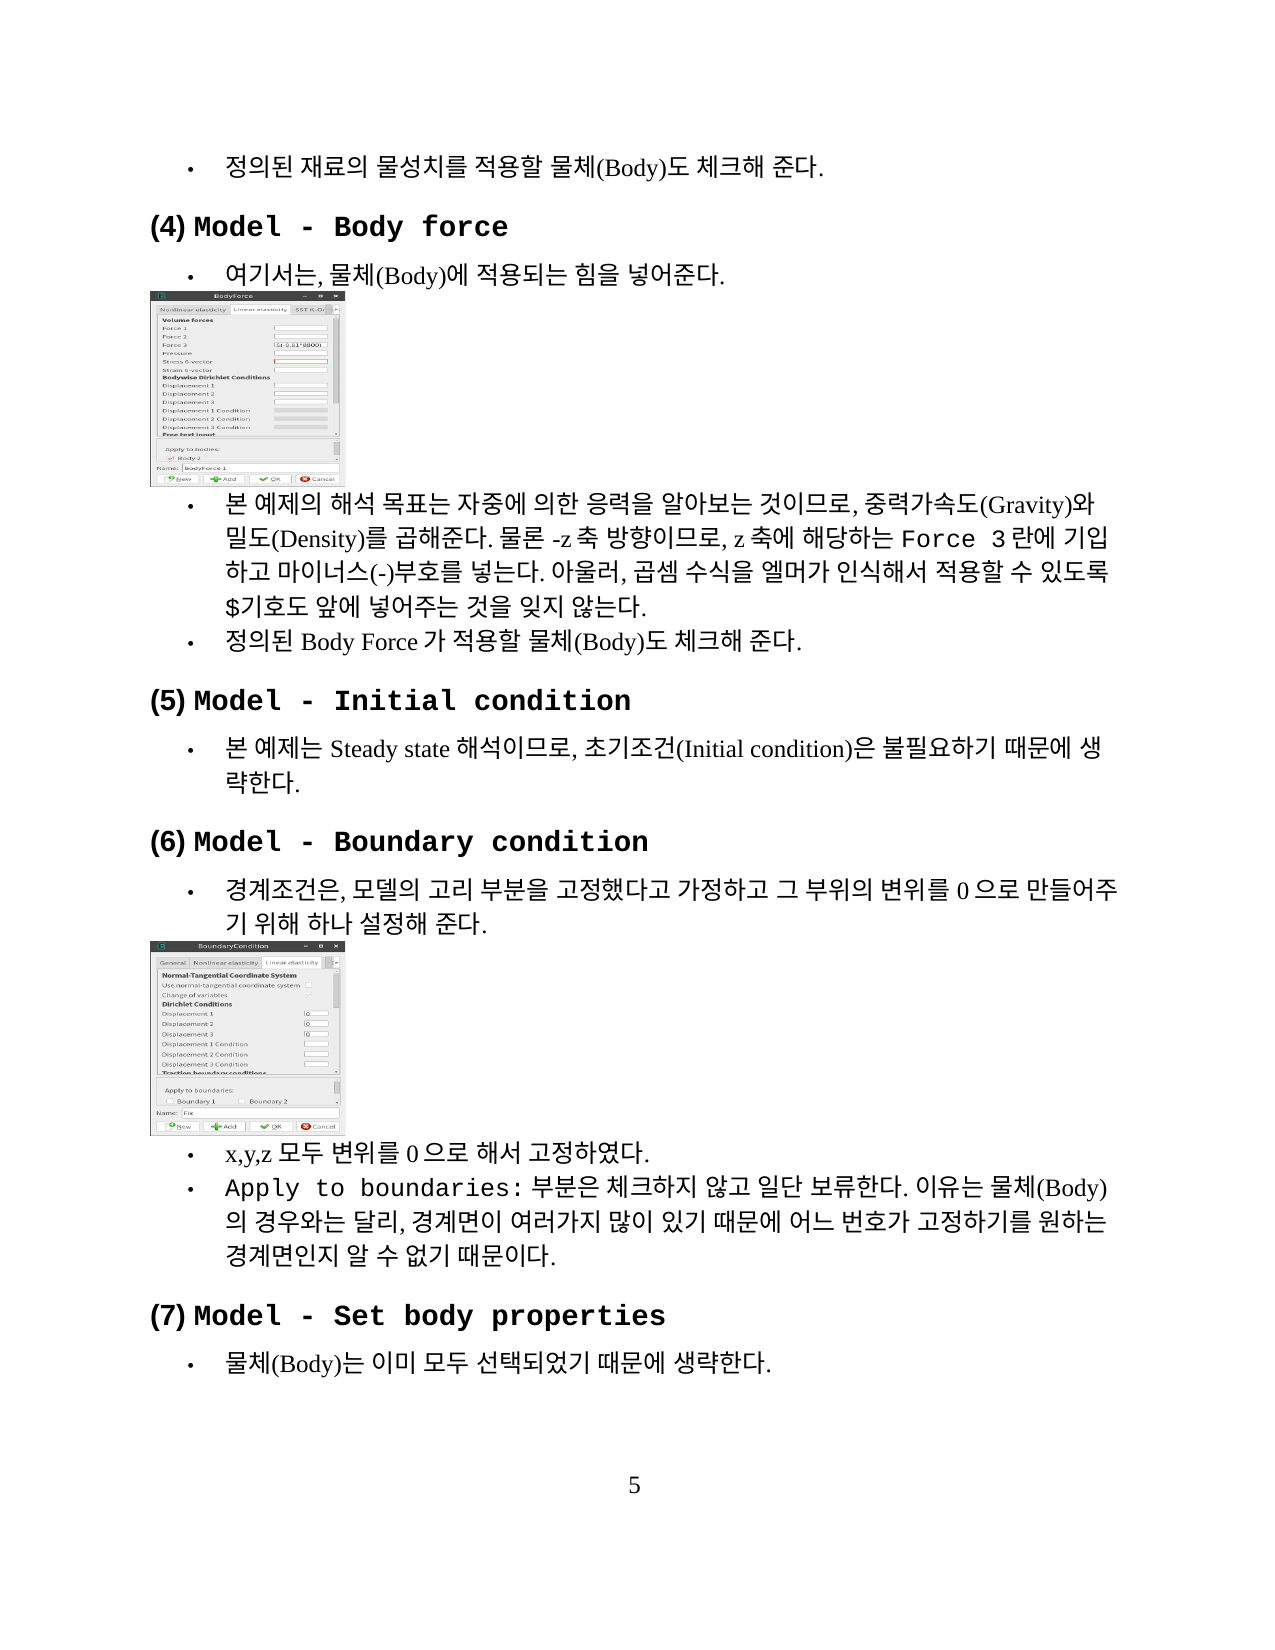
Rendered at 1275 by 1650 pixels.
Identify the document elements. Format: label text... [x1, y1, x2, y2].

list 여기서는, 물체(Body)에 적용되는 힘을 넣어준다. [187, 258, 1125, 292]
list x,y,z 모두 변위를 0으로 해서 고정하였다. [187, 1136, 1125, 1170]
subtitle (6) Model - Boundary condition [150, 824, 1125, 860]
picture [150, 291, 345, 487]
list 물체(Body)는 이미 모두 선택되었기 때문에 생략한다. [187, 1346, 1125, 1380]
list 정의된 재료의 물성치를 적용할 물체(Body)도 체크해 준다. [187, 150, 1125, 184]
list 본 예제는 Steady state 해석이므로, 초기조건(Initial condition)은 불필요하기 때문에 생략한다. [187, 731, 1125, 799]
list 경계조건은, 모델의 고리 부분을 고정했다고 가정하고 그 부위의 변위를 0으로 만들어주기 위해 하나 설정해 준다. [187, 873, 1125, 941]
list 본 예제의 해석 목표는 자중에 의한 응력을 알아보는 것이므로, 중력가속도(Gravity)와 밀도(Density)를 곱해준다. 물론 -z축 방향이므로, z축에 해당하는 Force 3란에 기입하고 마이너스(-)부호를 넣는다. 아울러, 곱셈 수식을 엘머가 인식해서 적용할 수 있도록 $기호도 앞에 넣어주는 것을 잊지 않는다. [187, 487, 1125, 623]
subtitle (7) Model - Set body properties [150, 1297, 1125, 1334]
list 정의된 Body Force가 적용할 물체(Body)도 체크해 준다. [187, 623, 1125, 657]
subtitle (5) Model - Initial condition [150, 682, 1125, 719]
subtitle (4) Model - Body force [150, 209, 1125, 245]
picture [150, 941, 345, 1136]
list Apply to boundaries: 부분은 체크하지 않고 일단 보류한다. 이유는 물체(Body)의 경우와는 달리, 경계면이 여러가지 많이 있기 때문에 어느 번호가 고정하기를 원하는 경계면인지 알 수 없기 때문이다. [187, 1170, 1125, 1272]
